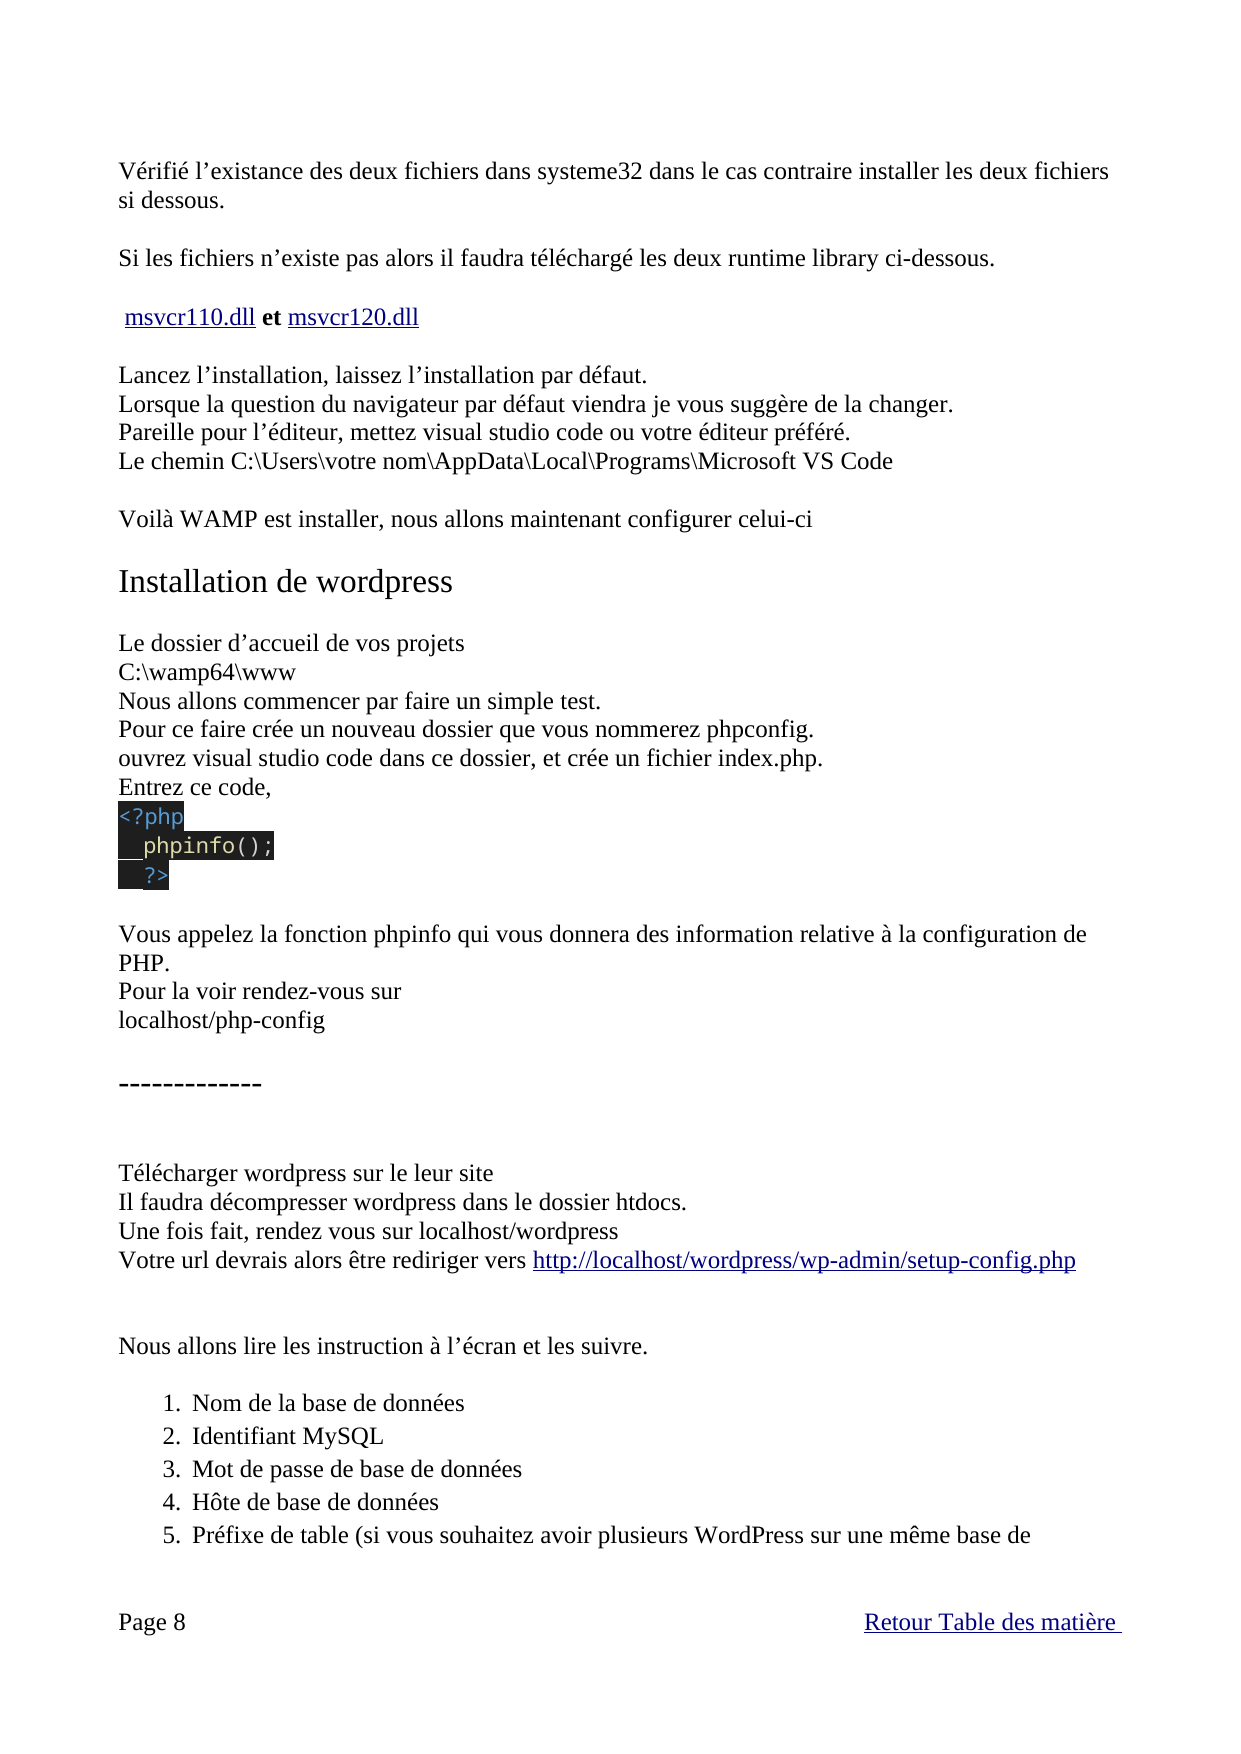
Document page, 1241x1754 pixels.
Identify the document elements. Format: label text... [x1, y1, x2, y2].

text Votre url devrais alors être rediriger vers http://localhost/wordpress/wp-admin/setup-config.php [118, 1245, 1122, 1273]
text Nous allons lire les instruction à l’écran et les suivre. [118, 1331, 1122, 1360]
text Pour ce faire crée un nouveau dossier que vous nommerez phpconfig. [118, 714, 1122, 743]
text <?php [118, 801, 1122, 831]
text Vous appelez la fonction phpinfo qui vous donnera des information relative à la configuration de PHP. [118, 919, 1122, 976]
list Nom de la base de données [162, 1388, 1122, 1417]
text Le chemin C:\Users\votre nom\AppData\Local\Programs\Microsoft VS Code [118, 446, 1122, 475]
text ------------- [118, 1063, 1122, 1101]
list Identifiant MySQL [162, 1421, 1122, 1450]
text ouvrez visual studio code dans ce dossier, et crée un fichier index.php. [118, 743, 1122, 772]
text Entrez ce code, [118, 772, 1122, 801]
text msvcr110.dll et msvcr120.dll [118, 302, 1122, 330]
list Hôte de base de données [162, 1487, 1122, 1516]
list Préfixe de table (si vous souhaitez avoir plusieurs WordPress sur une même base de [162, 1521, 1122, 1549]
text Lancez l’installation, laissez l’installation par défaut. [118, 360, 1122, 389]
text ?> [118, 860, 1122, 890]
text Installation de wordpress [118, 561, 1122, 599]
text Une fois fait, rendez vous sur localhost/wordpress [118, 1216, 1122, 1245]
text Lorsque la question du navigateur par défaut viendra je vous suggère de la changer. [118, 389, 1122, 417]
text Télécharger wordpress sur le leur site [118, 1158, 1122, 1187]
text Nous allons commencer par faire un simple test. [118, 686, 1122, 714]
text Pareille pour l’éditeur, mettez visual studio code ou votre éditeur préféré. [118, 417, 1122, 446]
list Mot de passe de base de données [162, 1454, 1122, 1483]
text Pour la voir rendez-vous sur [118, 976, 1122, 1005]
text phpinfo(); [118, 831, 1122, 860]
text Il faudra décompresser wordpress dans le dossier htdocs. [118, 1187, 1122, 1216]
text C:\wamp64\www [118, 657, 1122, 686]
text localhost/php-config [118, 1005, 1122, 1034]
text Si les fichiers n’existe pas alors il faudra téléchargé les deux runtime library ci-dessous. [118, 243, 1122, 272]
text Voilà WAMP est installer, nous allons maintenant configurer celui-ci [118, 504, 1122, 532]
text Vérifié l’existance des deux fichiers dans systeme32 dans le cas contraire installer les deux fichiers si dessous. [118, 156, 1122, 214]
text Le dossier d’accueil de vos projets [118, 628, 1122, 657]
